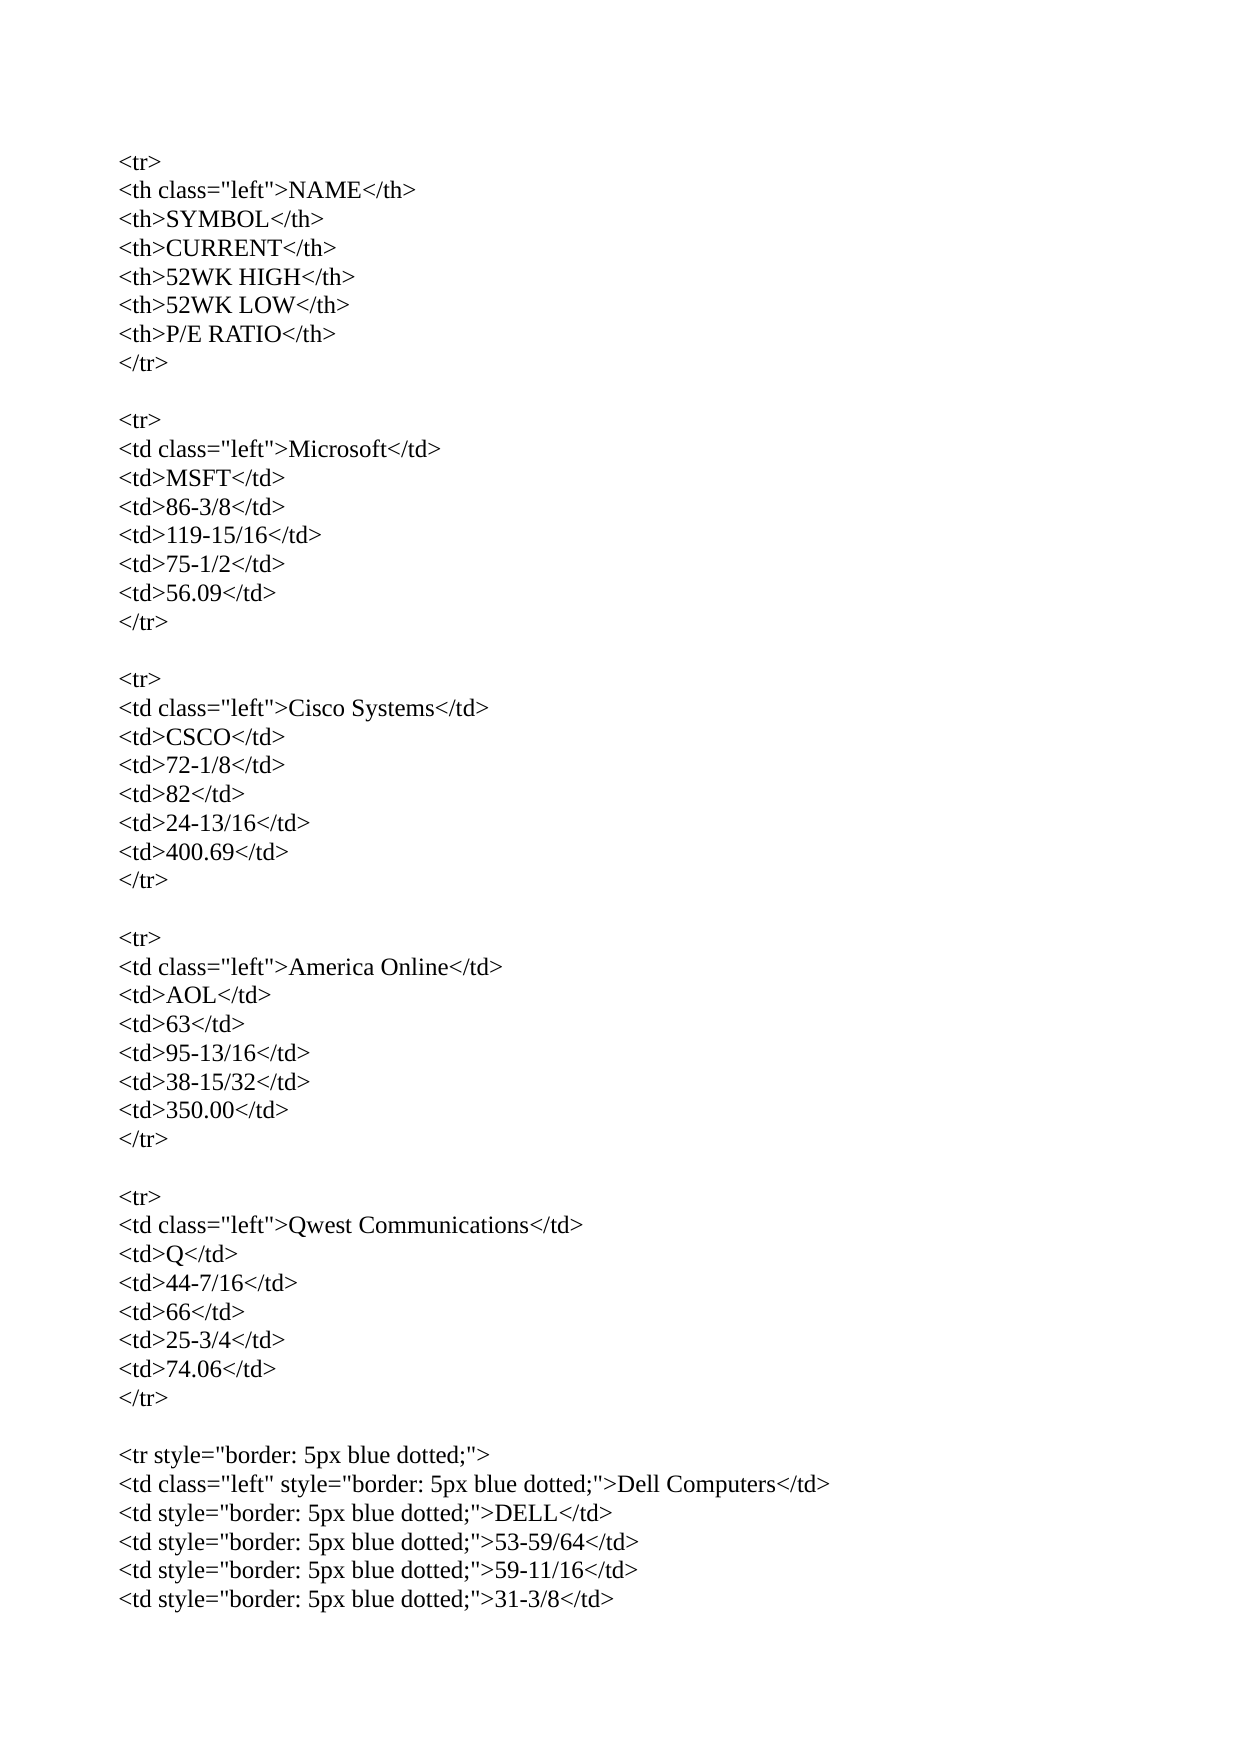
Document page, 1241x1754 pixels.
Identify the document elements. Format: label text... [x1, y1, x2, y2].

text <td>44-7/16</td> [118, 1268, 1122, 1297]
text <td>38-15/32</td> [118, 1067, 1122, 1096]
text <td class="left">Qwest Communications</td> [118, 1211, 1122, 1239]
text <td>75-1/2</td> [118, 549, 1122, 578]
text <td>AOL</td> [118, 981, 1122, 1009]
text <td class="left" style="border: 5px blue dotted;">Dell Computers</td> [118, 1469, 1122, 1498]
text <tr style="border: 5px blue dotted;"> [118, 1441, 1122, 1469]
text </tr> [118, 866, 1122, 894]
text <td>350.00</td> [118, 1096, 1122, 1124]
text <td>CSCO</td> [118, 722, 1122, 751]
text <td>24-13/16</td> [118, 808, 1122, 837]
text <td class="left">America Online</td> [118, 952, 1122, 981]
text <th>52WK LOW</th> [118, 291, 1122, 319]
text <td>72-1/8</td> [118, 751, 1122, 779]
text <td class="left">Cisco Systems</td> [118, 693, 1122, 722]
text </tr> [118, 607, 1122, 636]
text <td>Q</td> [118, 1239, 1122, 1268]
text <td style="border: 5px blue dotted;">53-59/64</td> [118, 1527, 1122, 1556]
text <th>CURRENT</th> [118, 233, 1122, 262]
text </tr> [118, 348, 1122, 377]
text </tr> [118, 1383, 1122, 1412]
text <td>95-13/16</td> [118, 1038, 1122, 1067]
text <tr> [118, 1182, 1122, 1211]
text <td style="border: 5px blue dotted;">DELL</td> [118, 1498, 1122, 1527]
text <td>56.09</td> [118, 578, 1122, 607]
text <td>86-3/8</td> [118, 492, 1122, 521]
text <td style="border: 5px blue dotted;">31-3/8</td> [118, 1584, 1122, 1613]
text <tr> [118, 923, 1122, 952]
text <td style="border: 5px blue dotted;">59-11/16</td> [118, 1556, 1122, 1584]
text <th>52WK HIGH</th> [118, 262, 1122, 291]
text </tr> [118, 1124, 1122, 1153]
text <tr> [118, 147, 1122, 176]
text <td>63</td> [118, 1009, 1122, 1038]
text <td>400.69</td> [118, 837, 1122, 866]
text <th>SYMBOL</th> [118, 204, 1122, 233]
text <tr> [118, 406, 1122, 434]
text <td>74.06</td> [118, 1354, 1122, 1383]
text <td>82</td> [118, 779, 1122, 808]
text <th class="left">NAME</th> [118, 176, 1122, 204]
text <td class="left">Microsoft</td> [118, 434, 1122, 463]
text <td>25-3/4</td> [118, 1326, 1122, 1354]
text <td>119-15/16</td> [118, 521, 1122, 549]
text <td>MSFT</td> [118, 463, 1122, 492]
text <th>P/E RATIO</th> [118, 319, 1122, 348]
text <td>66</td> [118, 1297, 1122, 1326]
text <tr> [118, 664, 1122, 693]
